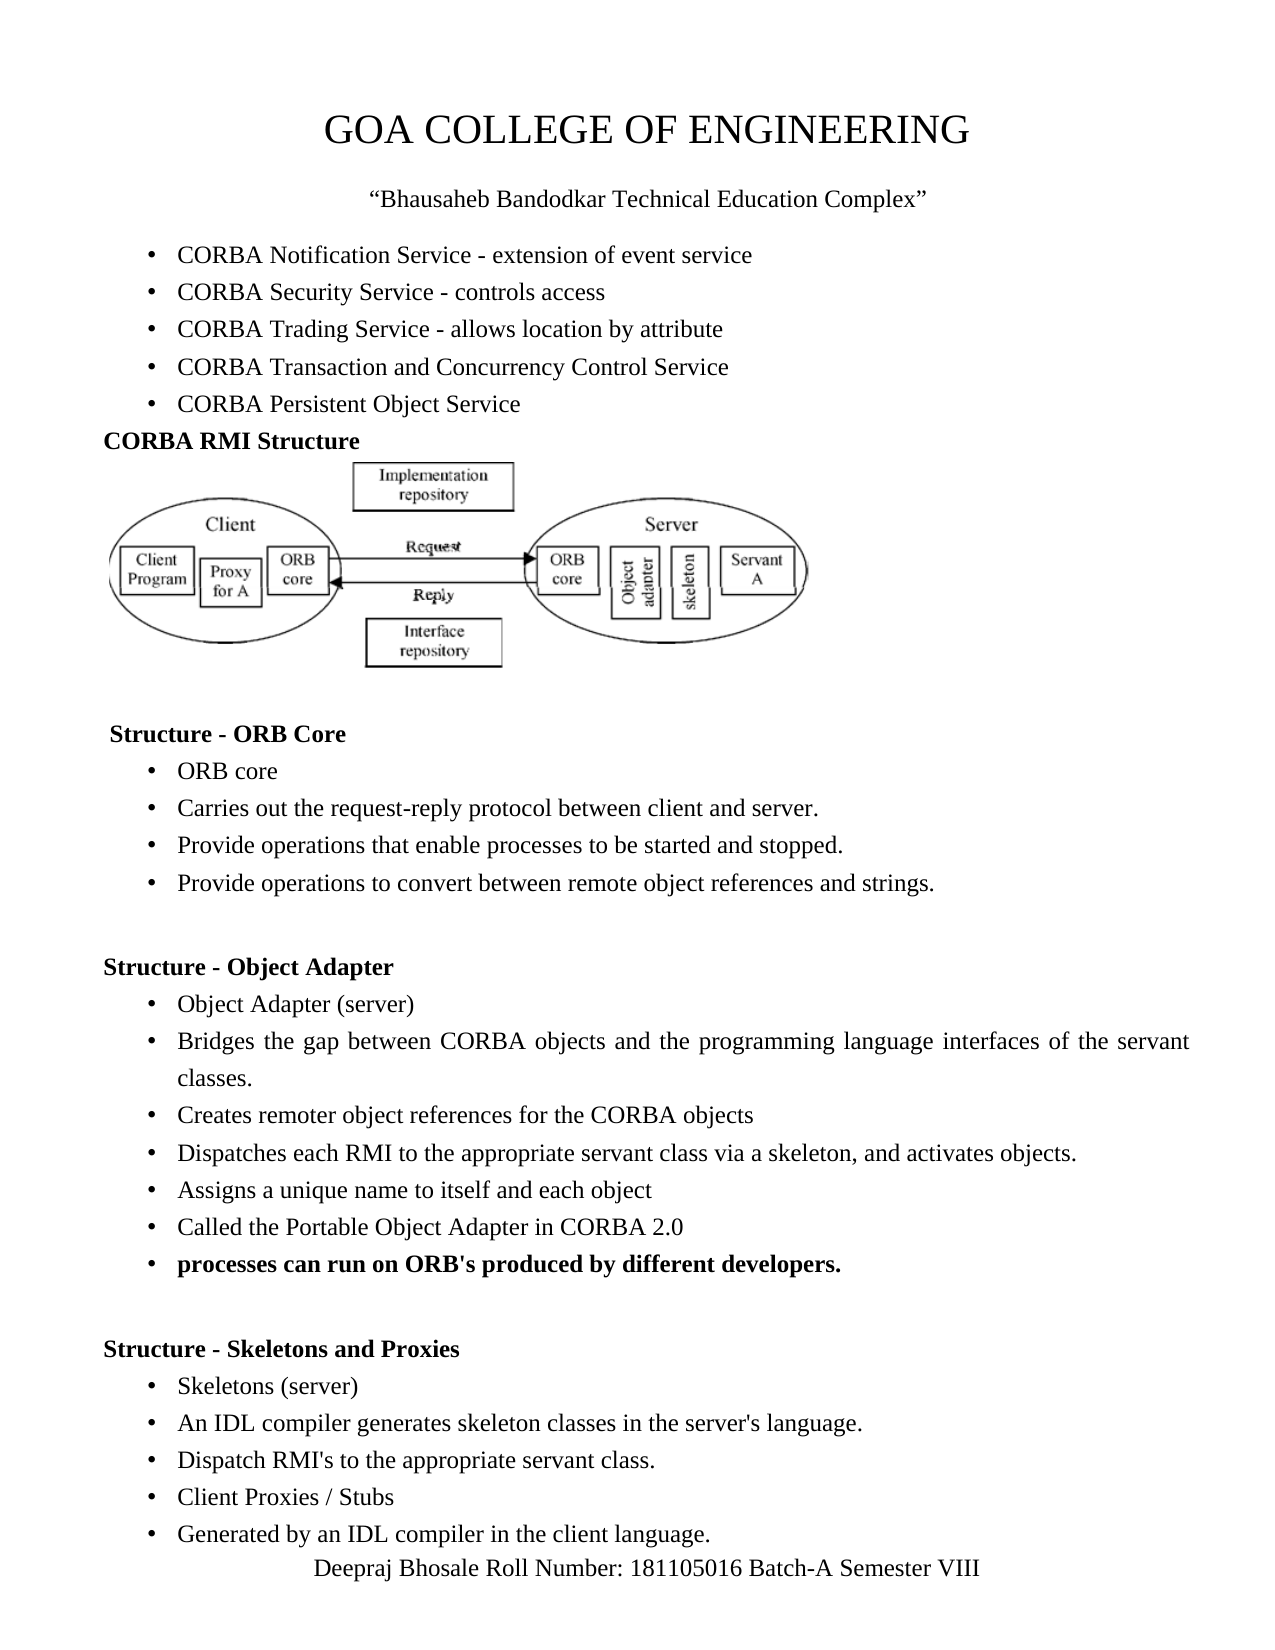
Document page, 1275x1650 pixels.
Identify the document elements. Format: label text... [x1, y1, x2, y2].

list CORBA Notification Service - extension of event service [147, 240, 1191, 269]
picture [109, 462, 810, 669]
list CORBA Trading Service - allows location by attribute [147, 314, 1191, 343]
list Provide operations to convert between remote object references and strings. [147, 868, 1191, 896]
list Called the Portable Object Adapter in CORBA 2.0 [147, 1212, 1191, 1241]
list Carries out the request-reply protocol between client and server. [147, 793, 1191, 822]
list processes can run on ORB's produced by different developers. [147, 1249, 1191, 1278]
list Dispatches each RMI to the appropriate servant class via a skeleton, and activates objects. [147, 1138, 1191, 1166]
text CORBA RMI Structure [103, 426, 1191, 454]
list CORBA Transaction and Concurrency Control Service [147, 352, 1191, 380]
list CORBA Persistent Object Service [147, 389, 1191, 417]
text Structure - Object Adapter [103, 952, 1191, 981]
list Client Proxies / Stubs [147, 1482, 1191, 1511]
list ORB core [147, 756, 1191, 785]
list Bridges the gap between CORBA objects and the programming language interfaces of the servant classes. [147, 1026, 1191, 1092]
text Structure - ORB Core [103, 719, 1191, 748]
list Skeletons (server) [147, 1371, 1191, 1399]
list CORBA Security Service - controls access [147, 277, 1191, 306]
list Generated by an IDL compiler in the client language. [147, 1519, 1191, 1548]
list Dispatch RMI's to the appropriate servant class. [147, 1445, 1191, 1474]
list Object Adapter (server) [147, 989, 1191, 1018]
list Creates remoter object references for the CORBA objects [147, 1101, 1191, 1129]
list An IDL compiler generates skeleton classes in the server's language. [147, 1408, 1191, 1437]
list Assigns a unique name to itself and each object [147, 1175, 1191, 1203]
text Structure - Skeletons and Proxies [103, 1334, 1191, 1362]
list Provide operations that enable processes to be started and stopped. [147, 831, 1191, 859]
